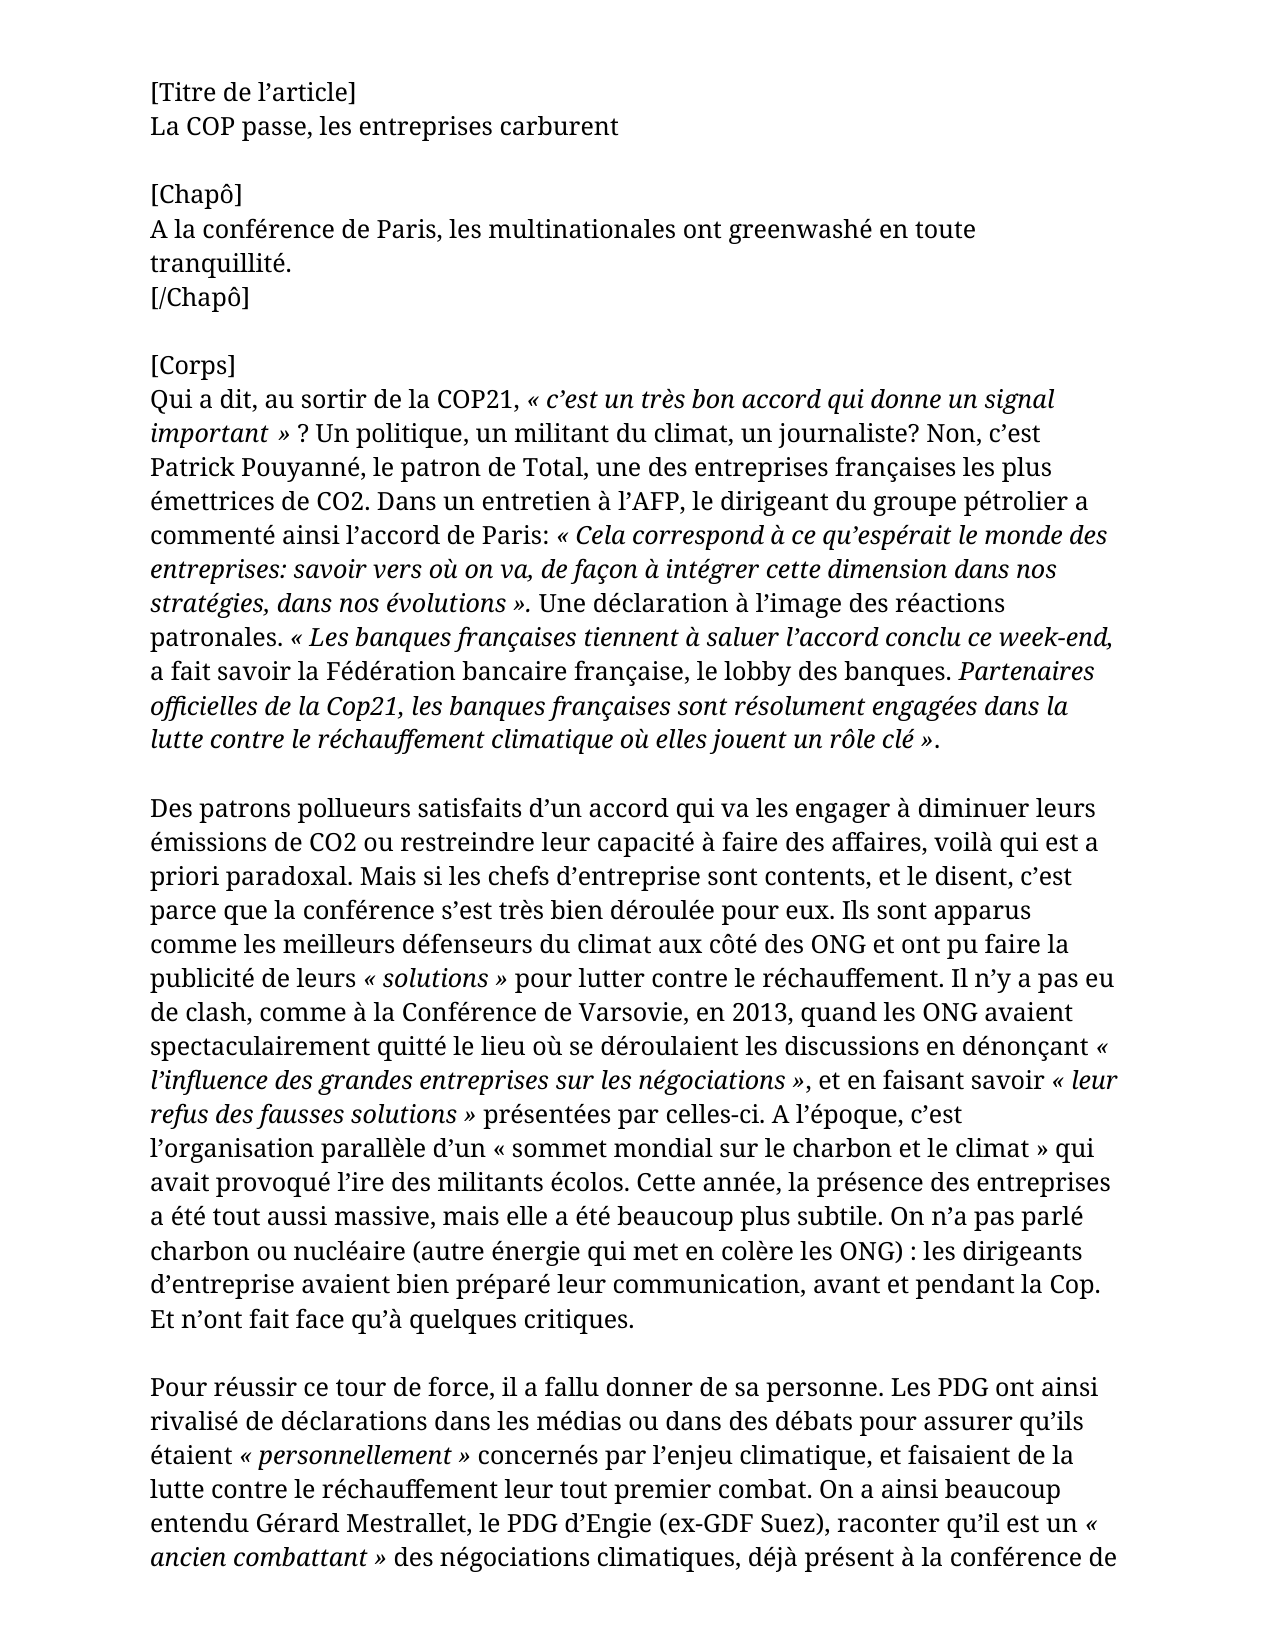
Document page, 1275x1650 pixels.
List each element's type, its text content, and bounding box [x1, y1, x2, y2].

text A la conférence de Paris, les multinationales ont greenwashé en toute tranquillité. [150, 211, 1125, 279]
text [Corps] [150, 347, 1125, 382]
text [/Chapô] [150, 279, 1125, 313]
text Pour réussir ce tour de force, il a fallu donner de sa personne. Les PDG ont ainsi rivalisé de déclarations dans les médias ou dans des débats pour assurer qu’ils étaient « personnellement » concernés par l’enjeu climatique, et faisaient de la lutte contre le réchauffement leur tout premier combat. On a ainsi beaucoup entendu Gérard Mestrallet, le PDG d’Engie (ex-GDF Suez), raconter qu’il est un « ancien combattant » des négociations climatiques, déjà présent à la conférence de [150, 1369, 1125, 1574]
text [Titre de l’article] [150, 75, 1125, 109]
text Qui a dit, au sortir de la COP21, « c’est un très bon accord qui donne un signal important » ? Un politique, un militant du climat, un journaliste? Non, c’est Patrick Pouyanné, le patron de Total, une des entreprises françaises les plus émettrices de CO2. Dans un entretien à l’AFP, le dirigeant du groupe pétrolier a commenté ainsi l’accord de Paris: « Cela correspond à ce qu’espérait le monde des entreprises: savoir vers où on va, de façon à intégrer cette dimension dans nos stratégies, dans nos évolutions ». Une déclaration à l’image des réactions patronales. « Les banques françaises tiennent à saluer l’accord conclu ce week-end, a fait savoir la Fédération bancaire française, le lobby des banques. Partenaires officielles de la Cop21, les banques françaises sont résolument engagées dans la lutte contre le réchauffement climatique où elles jouent un rôle clé ». [150, 382, 1125, 756]
text Des patrons pollueurs satisfaits d’un accord qui va les engager à diminuer leurs émissions de CO2 ou restreindre leur capacité à faire des affaires, voilà qui est a priori paradoxal. Mais si les chefs d’entreprise sont contents, et le disent, c’est parce que la conférence s’est très bien déroulée pour eux. Ils sont apparus comme les meilleurs défenseurs du climat aux côté des ONG et ont pu faire la publicité de leurs « solutions » pour lutter contre le réchauffement. Il n’y a pas eu de clash, comme à la Conférence de Varsovie, en 2013, quand les ONG avaient spectaculairement quitté le lieu où se déroulaient les discussions en dénonçant « l’influence des grandes entreprises sur les négociations », et en faisant savoir « leur refus des fausses solutions » présentées par celles-ci. A l’époque, c’est l’organisation parallèle d’un « sommet mondial sur le charbon et le climat » qui avait provoqué l’ire des militants écolos. Cette année, la présence des entreprises a été tout aussi massive, mais elle a été beaucoup plus subtile. On n’a pas parlé charbon ou nucléaire (autre énergie qui met en colère les ONG) : les dirigeants d’entreprise avaient bien préparé leur communication, avant et pendant la Cop. Et n’ont fait face qu’à quelques critiques. [150, 790, 1125, 1335]
text La COP passe, les entreprises carburent [150, 109, 1125, 143]
text [Chapô] [150, 177, 1125, 211]
